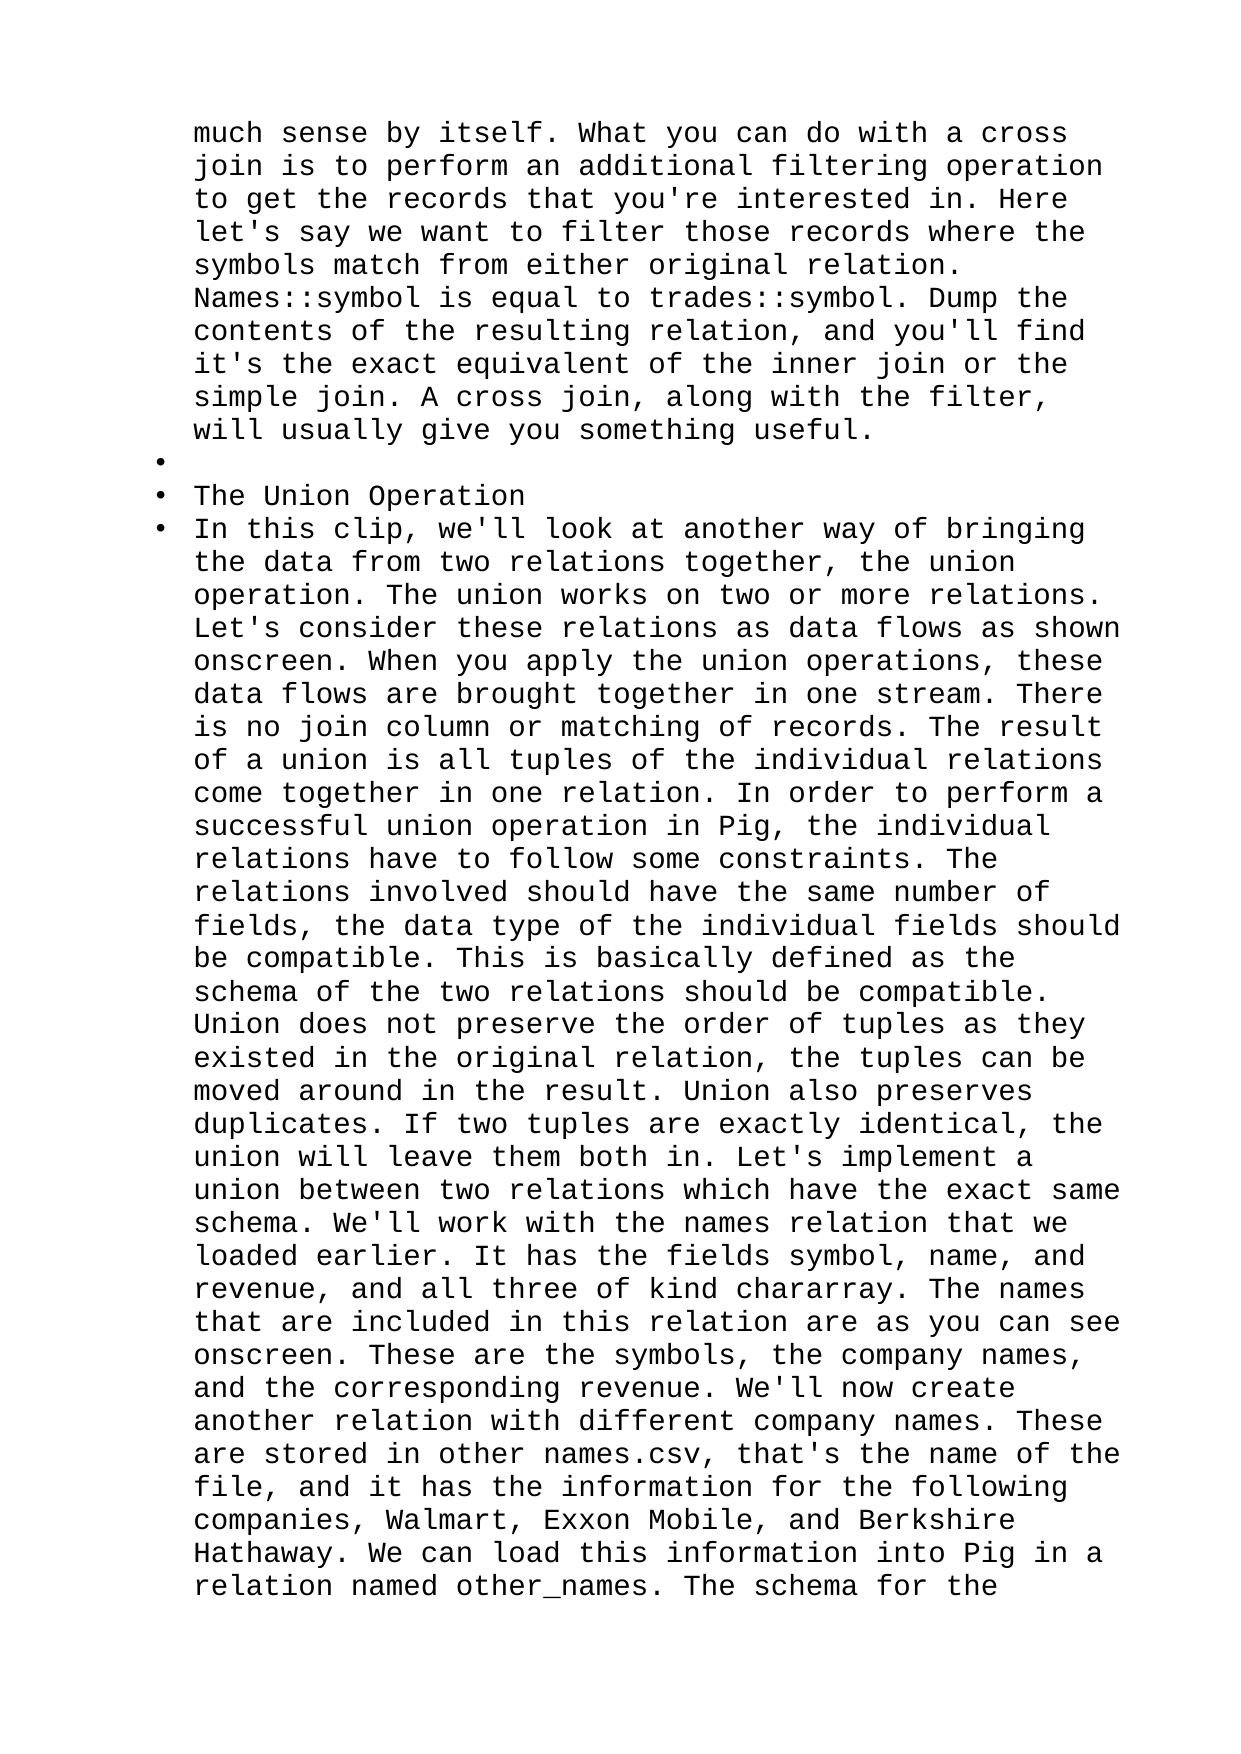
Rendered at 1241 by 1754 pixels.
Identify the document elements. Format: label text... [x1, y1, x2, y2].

list much sense by itself. What you can do with a cross join is to perform an additional filtering operation to get the records that you're interested in. Here let's say we want to filter those records where the symbols match from either original relation. Names::symbol is equal to trades::symbol. Dump the contents of the resulting relation, and you'll find it's the exact equivalent of the inner join or the simple join. A cross join, along with the filter, will usually give you something useful. [156, 118, 1122, 448]
list The Union Operation [156, 481, 1122, 514]
list In this clip, we'll look at another way of bringing the data from two relations together, the union operation. The union works on two or more relations. Let's consider these relations as data flows as shown onscreen. When you apply the union operations, these data flows are brought together in one stream. There is no join column or matching of records. The result of a union is all tuples of the individual relations come together in one relation. In order to perform a successful union operation in Pig, the individual relations have to follow some constraints. The relations involved should have the same number of fields, the data type of the individual fields should be compatible. This is basically defined as the schema of the two relations should be compatible. Union does not preserve the order of tuples as they existed in the original relation, the tuples can be moved around in the result. Union also preserves duplicates. If two tuples are exactly identical, the union will leave them both in. Let's implement a union between two relations which have the exact same schema. We'll work with the names relation that we loaded earlier. It has the fields symbol, name, and revenue, and all three of kind chararray. The names that are included in this relation are as you can see onscreen. These are the symbols, the company names, and the corresponding revenue. We'll now create another relation with different company names. These are stored in other names.csv, that's the name of the file, and it has the information for the following companies, Walmart, Exxon Mobile, and Berkshire Hathaway. We can load this information into Pig in a relation named other_names. The schema for the [156, 514, 1122, 1604]
